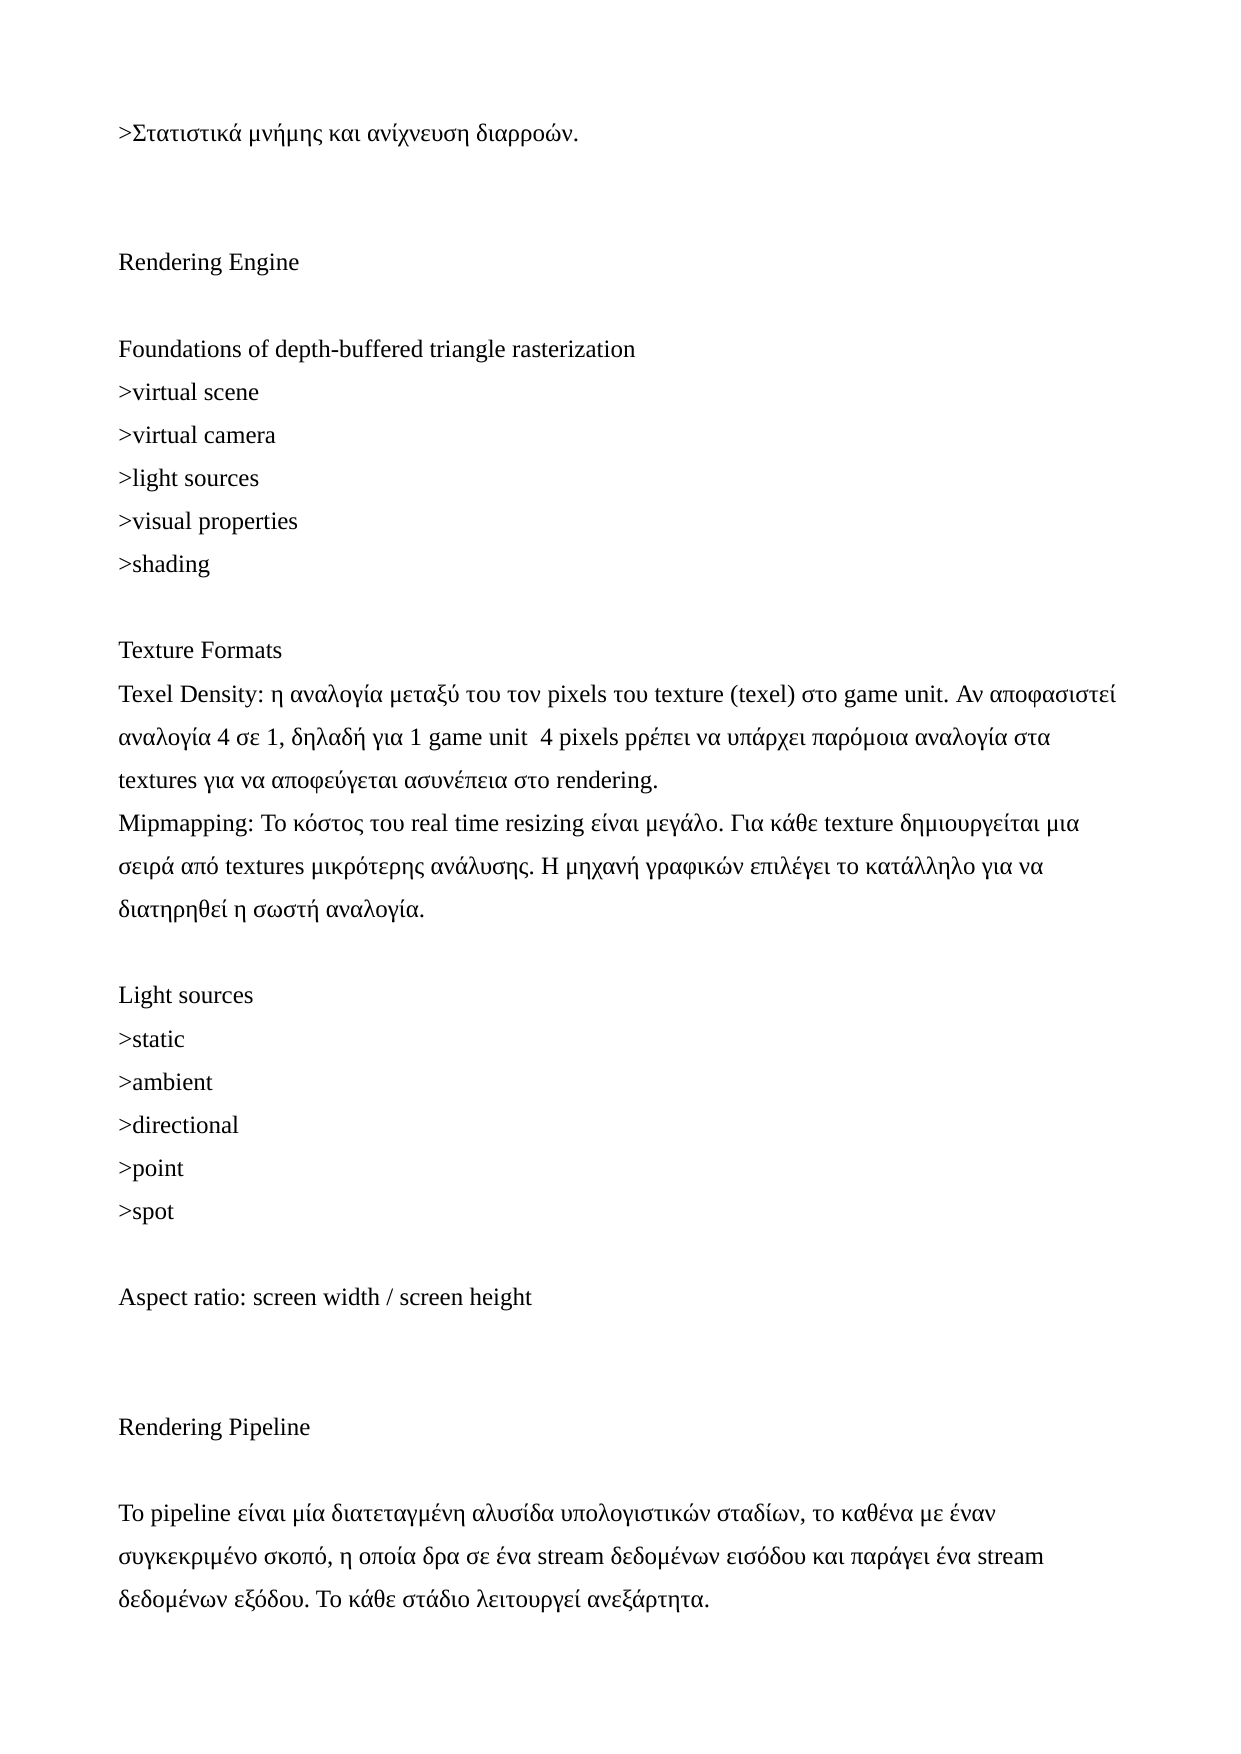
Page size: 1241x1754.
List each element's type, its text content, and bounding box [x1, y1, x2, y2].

text >virtual camera [118, 420, 1122, 449]
text >visual properties [118, 506, 1122, 535]
text >Στατιστικά μνήμης και ανίχνευση διαρροών. [118, 118, 1122, 147]
text To pipeline είναι μία διατεταγμένη αλυσίδα υπολογιστικών σταδίων, το καθένα με έναν συγκεκριμένο σκοπό, η οποία δρα σε ένα stream δεδομένων εισόδου και παράγει ένα stream δεδομένων εξόδου. Το κάθε στάδιο λειτουργεί ανεξάρτητα. [118, 1498, 1122, 1613]
text >shading [118, 549, 1122, 578]
text >virtual scene [118, 377, 1122, 406]
text Light sources [118, 981, 1122, 1009]
text Mipmapping: To κόστος του real time resizing είναι μεγάλο. Για κάθε texture δημιουργείται μια σειρά από textures μικρότερης ανάλυσης. Η μηχανή γραφικών επιλέγει το κατάλληλο για να διατηρηθεί η σωστή αναλογία. [118, 808, 1122, 923]
text Foundations of depth-buffered triangle rasterization [118, 334, 1122, 362]
text Rendering Engine [118, 247, 1122, 276]
text Rendering Pipeline [118, 1412, 1122, 1441]
text >directional [118, 1110, 1122, 1139]
text >spot [118, 1196, 1122, 1225]
text Texel Density: η αναλογία μεταξύ του τον pixels του texture (texel) στο game unit. Αν αποφασιστεί αναλογία 4 σε 1, δηλαδή για 1 game unit 4 pixels pρέπει να υπάρχει παρόμοια αναλογία στα textures για να αποφεύγεται ασυνέπεια στο rendering. [118, 679, 1122, 794]
text Texture Formats [118, 636, 1122, 664]
text >ambient [118, 1067, 1122, 1096]
text >point [118, 1153, 1122, 1182]
text Aspect ratio: screen width / screen height [118, 1282, 1122, 1311]
text >static [118, 1024, 1122, 1052]
text >light sources [118, 463, 1122, 492]
